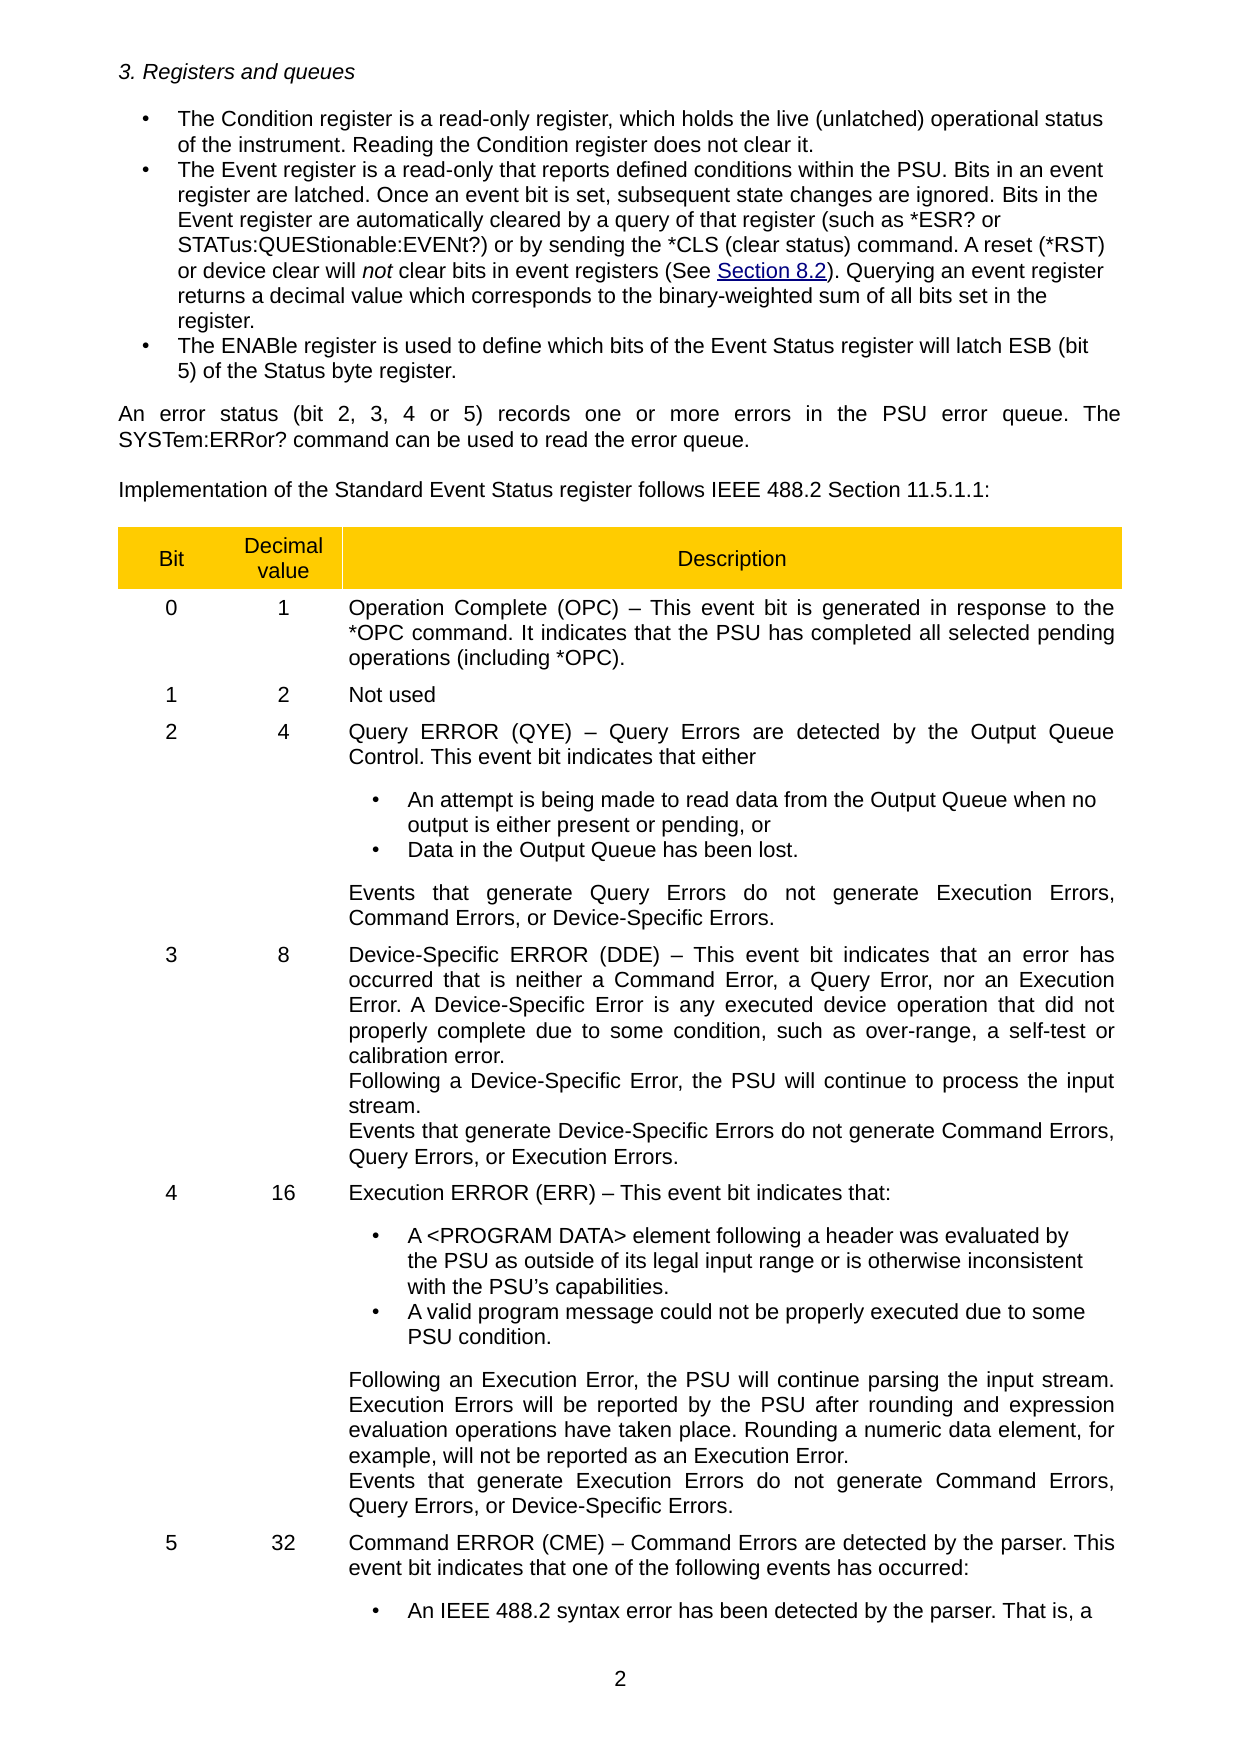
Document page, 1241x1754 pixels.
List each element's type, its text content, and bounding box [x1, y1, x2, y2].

table_cell 1 [224, 589, 342, 676]
table_header Bit [118, 527, 224, 589]
table_cell Not used [343, 676, 1122, 713]
table_cell Operation Complete (OPC) – This event bit is generated in response to the *OPC command. It indicates that the PSU has completed all selected pending operations (including *OPC). [343, 589, 1122, 676]
table_cell 1 [118, 676, 224, 713]
table_cell 2 [224, 676, 342, 713]
table_header Decimal value [224, 527, 342, 589]
table_cell Execution ERROR (ERR) – This event bit indicates that: A <PROGRAM DATA> element following a header was evaluated by the PSU as outside of its legal input range or is otherwise inconsistent with the PSU’s capabilities. A valid program message could not be properly executed due to some PSU condition. Following an Execution Error, the PSU will continue parsing the input stream. Execution Errors will be reported by the PSU after rounding and expression evaluation operations have taken place. Rounding a numeric data element, for example, will not be reported as an Execution Error. Events that generate Execution Errors do not generate Command Errors, Query Errors, or Device-Specific Errors. [343, 1175, 1122, 1524]
table_cell 16 [224, 1175, 342, 1524]
table_cell 5 [118, 1524, 224, 1629]
table_cell Device-Specific ERROR (DDE) – This event bit indicates that an error has occurred that is neither a Command Error, a Query Error, nor an Execution Error. A Device-Specific Error is any executed device operation that did not properly complete due to some condition, such as over-range, a self-test or calibration error. Following a Device-Specific Error, the PSU will continue to process the input stream. Events that generate Device-Specific Errors do not generate Command Errors, Query Errors, or Execution Errors. [343, 936, 1122, 1174]
table_cell 2 [118, 713, 224, 936]
table_cell Command ERROR (CME) – Command Errors are detected by the parser. This event bit indicates that one of the following events has occurred: An IEEE 488.2 syntax error has been detected by the parser. That is, a controller-to-device message was received that is in violation of this standard. Possible violations include a data element that violates the device listening formats or whose type is unacceptable to the device (see also IEEE 488.2 Section 7.1.2.2). A semantic error has occurred indicating that an unrecognized header was received. Unrecognized headers include incorrect device-specific headers and incorrect or unimplemented common commands described in Section 4 When the PSU detects a Command Error, parser synchronization may be lost. When a Command Error is detected, any prior parsable elements of the same <PROGRAM MESSAGE> will be executed. That is also true for all parsable elements that follows after detected Command Error. The Command Error bit not be set to report any other device-specific condition. Events that are reported as Command Errors cannot be reported as Execution Errors, Query Errors, or Device-Specific Errors. [343, 1524, 1122, 1629]
table_cell Query ERROR (QYE) – Query Errors are detected by the Output Queue Control. This event bit indicates that either An attempt is being made to read data from the Output Queue when no output is either present or pending, or Data in the Output Queue has been lost. Events that generate Query Errors do not generate Execution Errors, Command Errors, or Device-Specific Errors. [343, 713, 1122, 936]
list The Condition register is a read-only register, which holds the live (unlatched) operational status of the instrument. Reading the Condition register does not clear it. [142, 106, 1110, 157]
table_cell 0 [118, 589, 224, 676]
table_cell 32 [224, 1524, 342, 1629]
table_header Description [343, 527, 1122, 589]
table_cell 8 [224, 936, 342, 1174]
table_cell 4 [224, 713, 342, 936]
table_cell 3 [118, 936, 224, 1174]
text An error status (bit 2, 3, 4 or 5) records one or more errors in the PSU error queue. The SYSTem:ERRor? command can be used to read the error queue. [118, 401, 1122, 452]
list The ENABle register is used to define which bits of the Event Status register will latch ESB (bit 5) of the Status byte register. [142, 333, 1110, 383]
text Implementation of the Standard Event Status register follows IEEE 488.2 Section 11.5.1.1: [118, 477, 1122, 502]
list The Event register is a read-only that reports defined conditions within the PSU. Bits in an event register are latched. Once an event bit is set, subsequent state changes are ignored. Bits in the Event register are automatically cleared by a query of that register (such as *ESR? or STATus:QUEStionable:EVENt?) or by sending the *CLS (clear status) command. A reset (*RST) or device clear will not clear bits in event registers (See Section 8.2). Querying an event register returns a decimal value which corresponds to the binary-weighted sum of all bits set in the register. [142, 157, 1110, 333]
table_cell 4 [118, 1175, 224, 1524]
